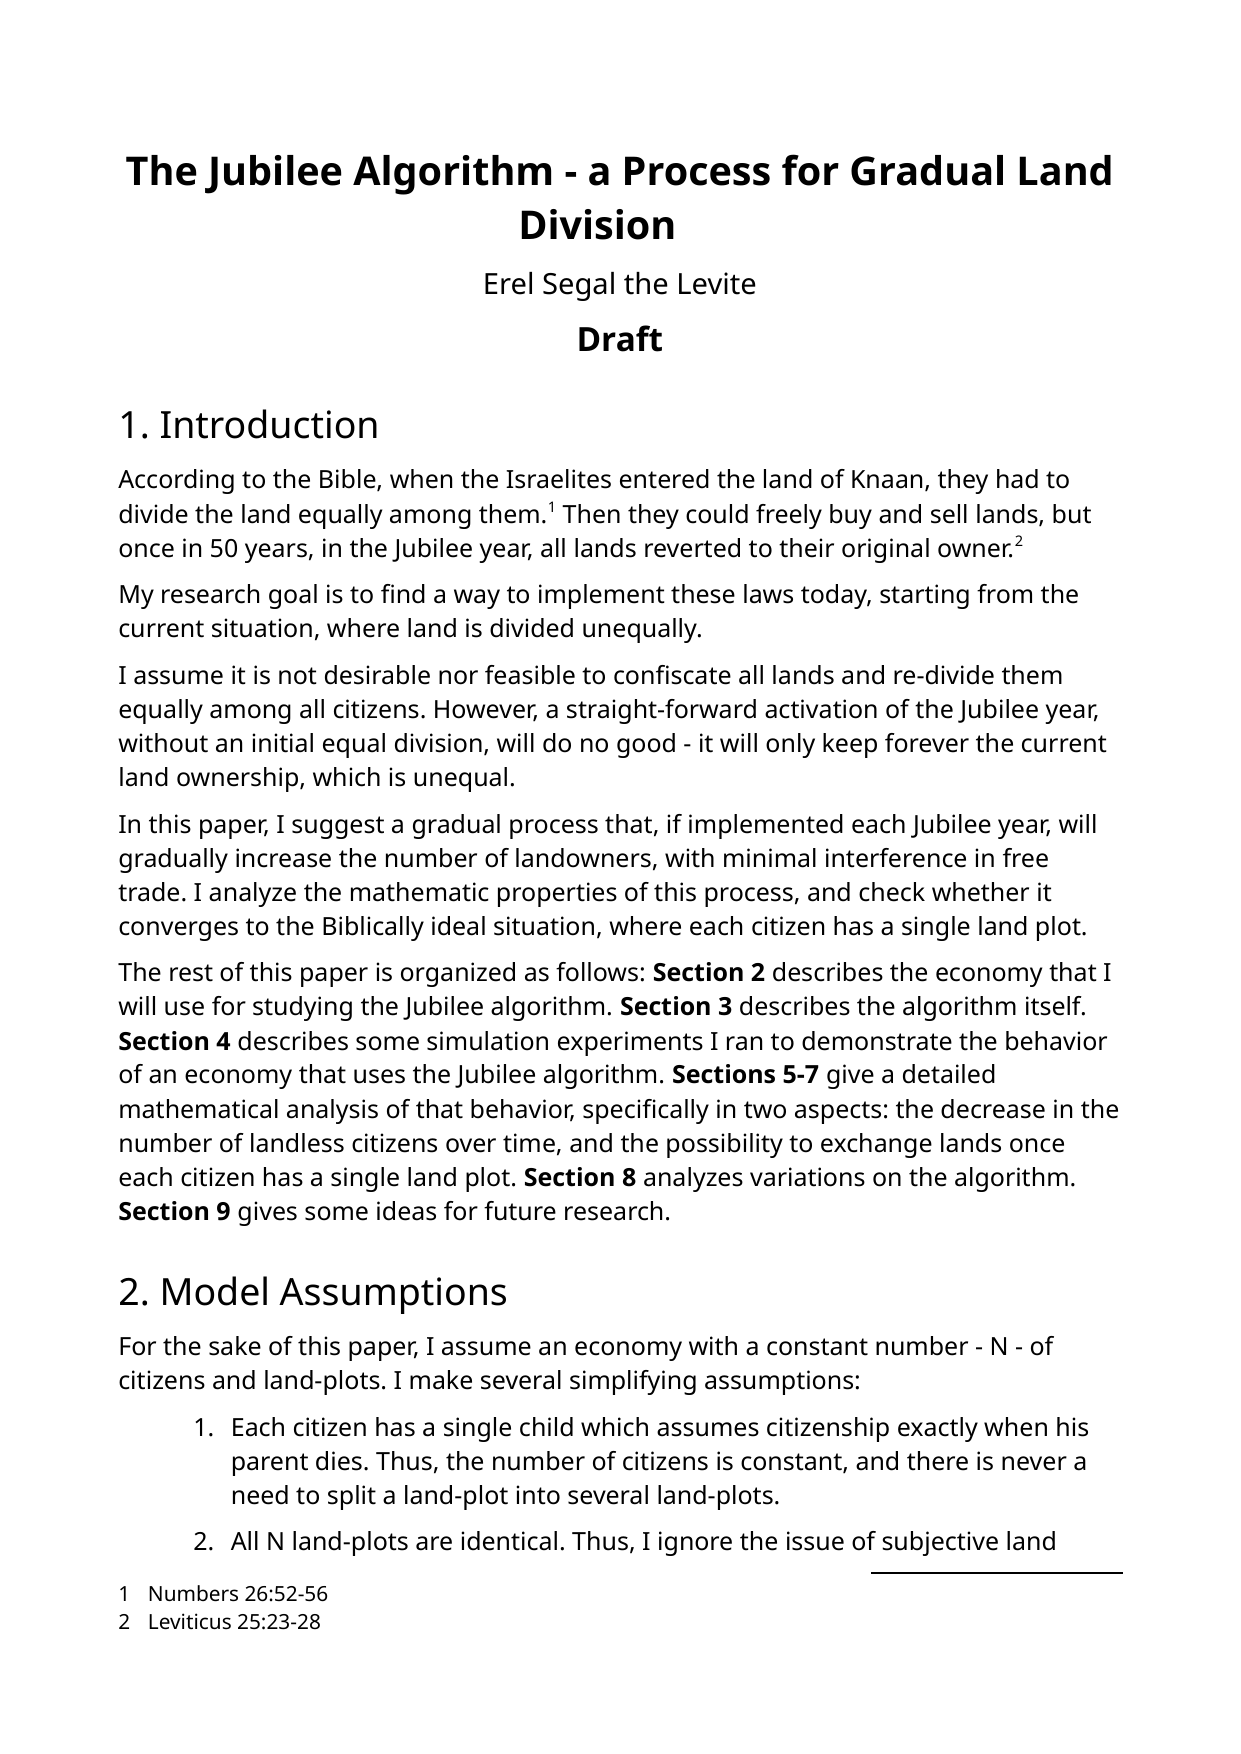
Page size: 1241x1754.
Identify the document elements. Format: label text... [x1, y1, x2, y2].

text Draft [118, 316, 1122, 361]
subtitle The Jubilee Algorithm - a Process for Gradual Land Division [118, 143, 1122, 251]
list Each citizen has a single child which assumes citizenship exactly when his parent dies. Thus, the number of citizens is constant, and there is never a need to split a land-plot into several land-plots. [193, 1409, 1122, 1511]
list All N land-plots are identical. Thus, I ignore the issue of subjective land [193, 1524, 1122, 1558]
text For the sake of this paper, I assume an economy with a constant number - N - of citizens and land-plots. I make several simplifying assumptions: [118, 1328, 1122, 1397]
subtitle 1. Introduction [118, 399, 1122, 450]
text Numbers 26:52-56 [118, 1579, 1122, 1607]
text In this paper, I suggest a gradual process that, if implemented each Jubilee year, will gradually increase the number of landowners, with minimal interference in free trade. I analyze the mathematic properties of this process, and check whether it converges to the Biblically ideal situation, where each citizen has a single land plot. [118, 806, 1122, 942]
text My research goal is to find a way to implement these laws today, starting from the current situation, where land is divided unequally. [118, 577, 1122, 645]
subtitle 2. Model Assumptions [118, 1265, 1122, 1316]
text I assume it is not desirable nor feasible to confiscate all lands and re-divide them equally among all citizens. However, a straight-forward activation of the Jubilee year, without an initial equal division, will do no good - it will only keep forever the current land ownership, which is unequal. [118, 657, 1122, 794]
text Erel Segal the Levite [118, 263, 1122, 303]
text The rest of this paper is organized as follows: Section 2 describes the economy that I will use for studying the Jubilee algorithm. Section 3 describes the algorithm itself. Section 4 describes some simulation experiments I ran to demonstrate the behavior of an economy that uses the Jubilee algorithm. Sections 5-7 give a detailed mathematical analysis of that behavior, specifically in two aspects: the decrease in the number of landless citizens over time, and the possibility to exchange lands once each citizen has a single land plot. Section 8 analyzes variations on the algorithm. Section 9 gives some ideas for future research. [118, 955, 1122, 1227]
text Leviticus 25:23-28 [118, 1607, 1122, 1636]
text According to the Bible, when the Israelites entered the land of Knaan, they had to divide the land equally among them. Then they could freely buy and sell lands, but once in 50 years, in the Jubilee year, all lands reverted to their original owner. [118, 462, 1122, 564]
